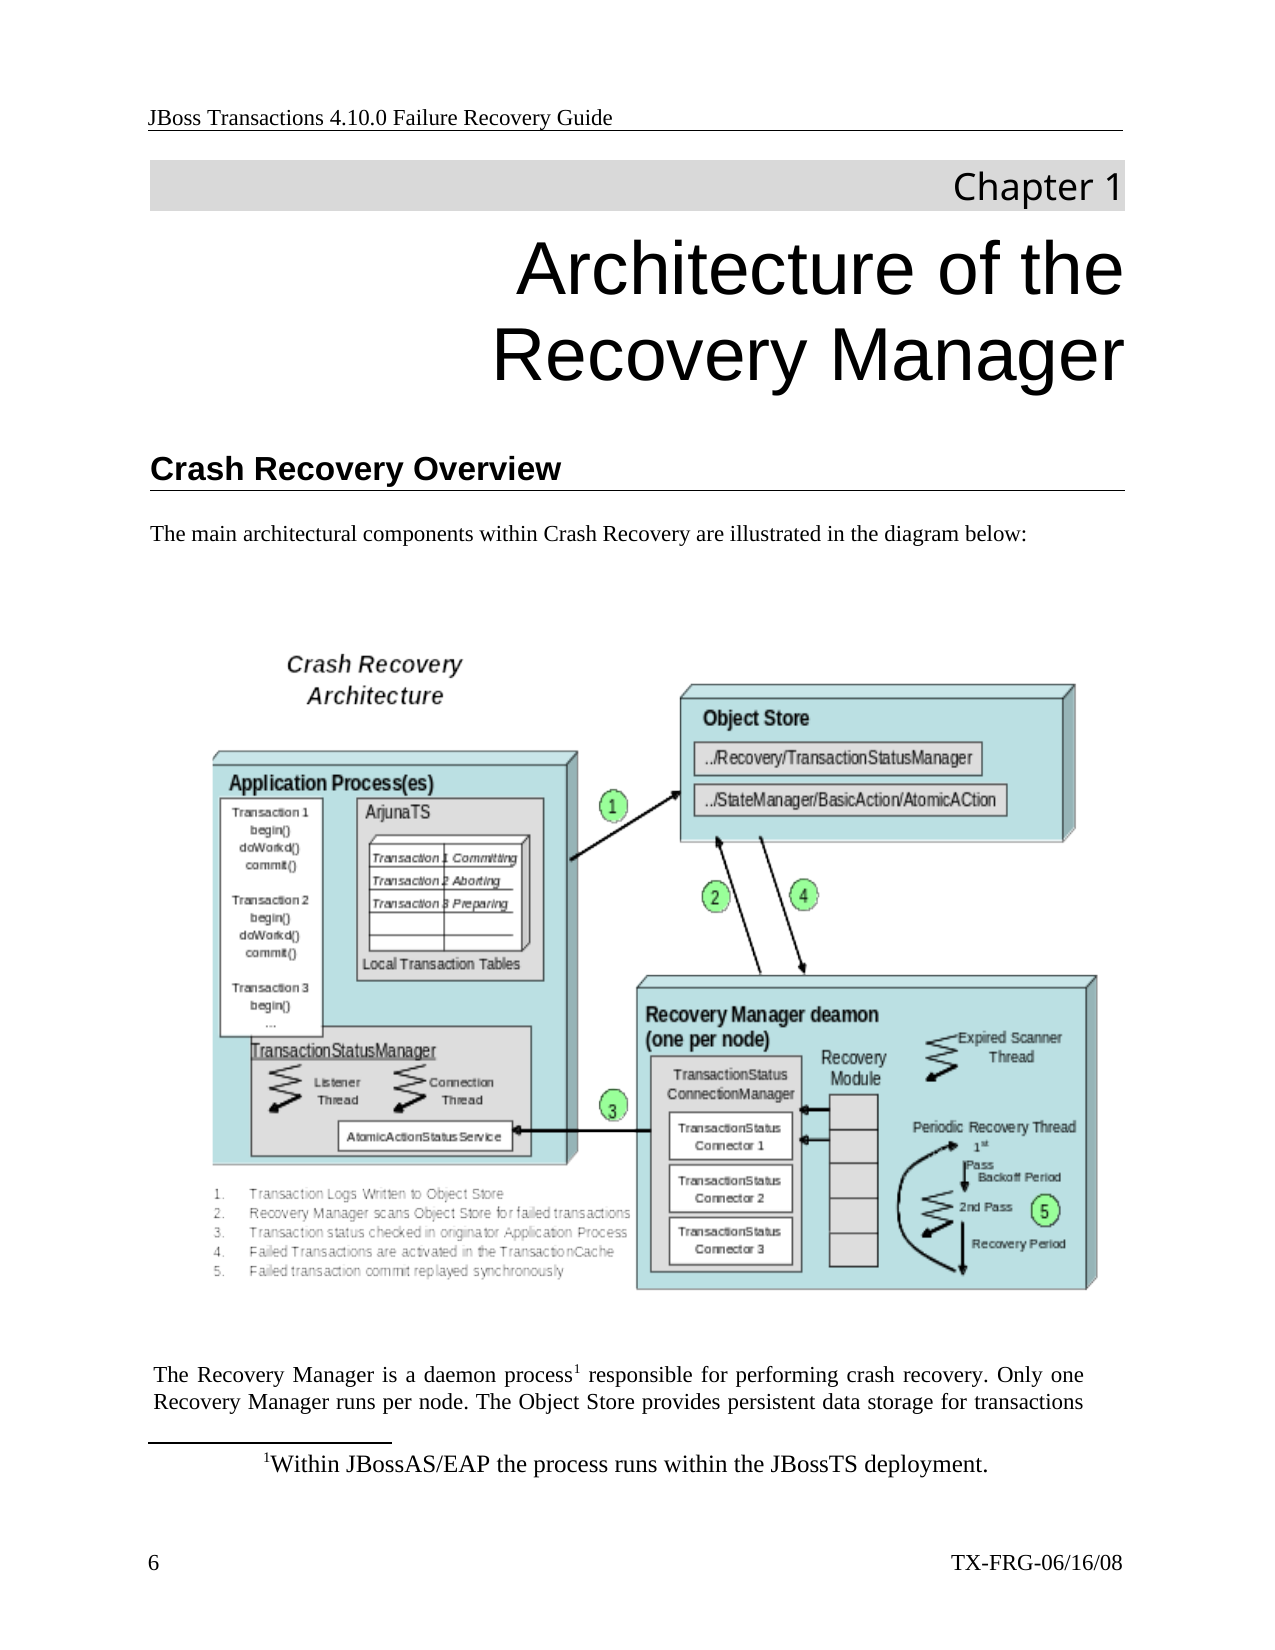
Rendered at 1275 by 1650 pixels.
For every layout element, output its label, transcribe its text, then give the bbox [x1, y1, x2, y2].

title Architecture of the Recovery Manager [150, 224, 1125, 397]
text The main architectural components within Crash Recovery are illustrated in the diagram below: [150, 520, 1125, 546]
text The Recovery Manager is a daemon process responsible for performing crash recovery. Only one Recovery Manager runs per node. The Object Store provides persistent data storage for transactions [153, 1362, 1084, 1414]
text Within JBossAS/EAP the process runs within the JBossTS deployment. [263, 1449, 1123, 1477]
subtitle Crash Recovery Overview [150, 449, 1125, 490]
